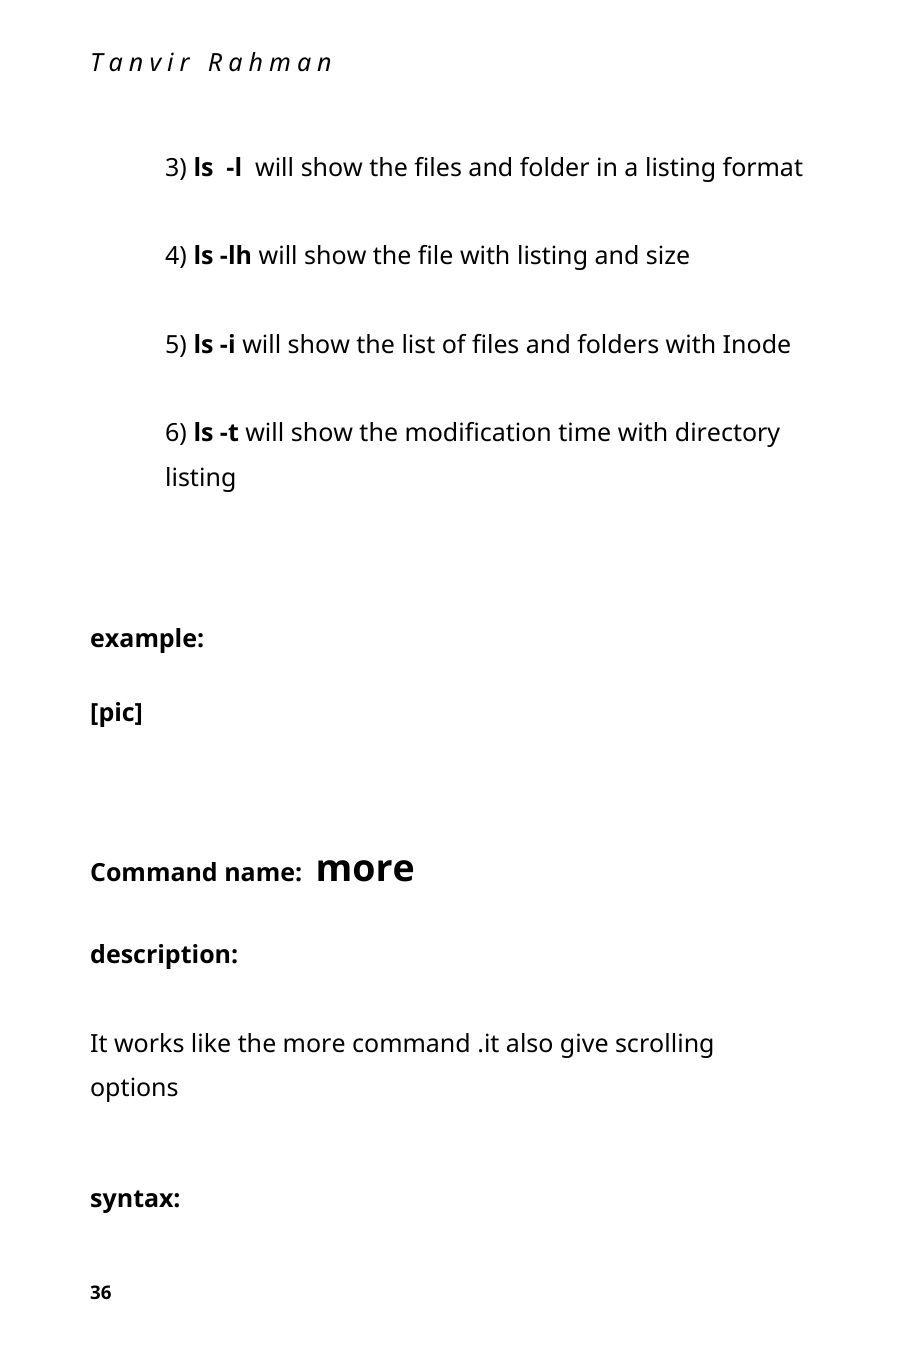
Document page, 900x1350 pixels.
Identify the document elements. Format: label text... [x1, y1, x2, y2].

text syntax: [90, 1181, 810, 1214]
text 3) ls -l will show the files and folder in a listing format [90, 149, 810, 183]
text Command name: more [90, 841, 810, 892]
text 5) ls -i will show the list of files and folders with Inode [90, 326, 810, 360]
text 4) ls -lh will show the file with listing and size [90, 238, 810, 272]
text description: [90, 937, 810, 971]
text It works like the more command .it also give scrolling options [90, 1026, 810, 1104]
text [pic] [90, 694, 810, 729]
text example: [90, 621, 810, 655]
text 6) ls -t will show the modification time with directory listing [90, 415, 810, 493]
